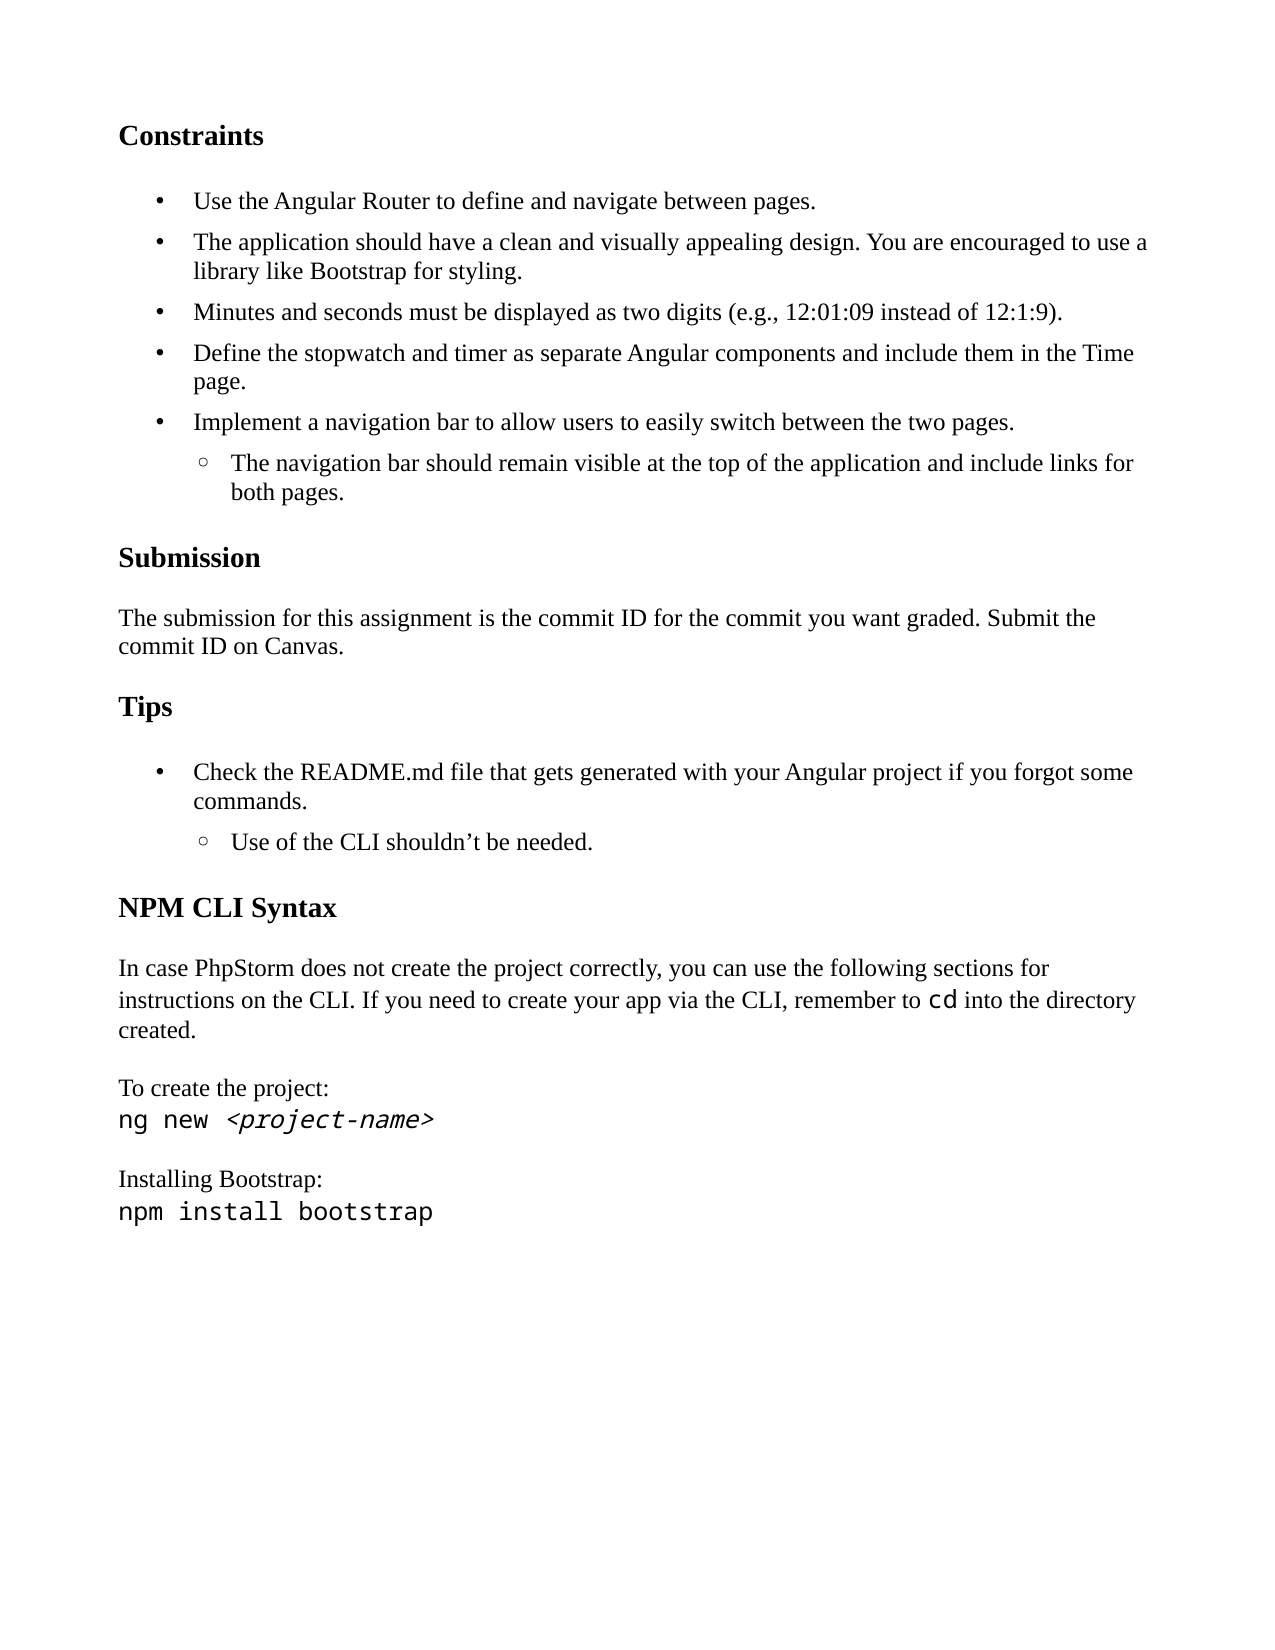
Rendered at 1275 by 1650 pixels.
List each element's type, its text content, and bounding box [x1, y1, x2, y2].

text NPM CLI Syntax [118, 890, 1157, 924]
text Tips [118, 689, 1157, 722]
text The submission for this assignment is the commit ID for the commit you want graded. Submit the commit ID on Canvas. [118, 603, 1157, 660]
list The application should have a clean and visually appealing design. You are encouraged to use a library like Bootstrap for styling. [156, 227, 1157, 285]
list Use of the CLI shouldn’t be needed. [193, 827, 1157, 856]
text In case PhpStorm does not create the project correctly, you can use the following sections for instructions on the CLI. If you need to create your app via the CLI, remember to cd into the directory created. [118, 953, 1157, 1044]
text Installing Bootstrap: [118, 1164, 1157, 1193]
text Submission [118, 540, 1157, 574]
list Minutes and seconds must be displayed as two digits (e.g., 12:01:09 instead of 12:1:9). [156, 297, 1157, 326]
text To create the project: [118, 1073, 1157, 1102]
list Use the Angular Router to define and navigate between pages. [156, 186, 1157, 215]
list Implement a navigation bar to allow users to easily switch between the two pages. [156, 407, 1157, 436]
text Constraints [118, 118, 1157, 152]
list Check the README.md file that gets generated with your Angular project if you forgot some commands. [156, 757, 1157, 815]
list Define the stopwatch and timer as separate Angular components and include them in the Time page. [156, 338, 1157, 395]
text ng new <project-name> [118, 1102, 1157, 1136]
text npm install bootstrap [118, 1193, 1157, 1227]
list The navigation bar should remain visible at the top of the application and include links for both pages. [193, 448, 1157, 506]
